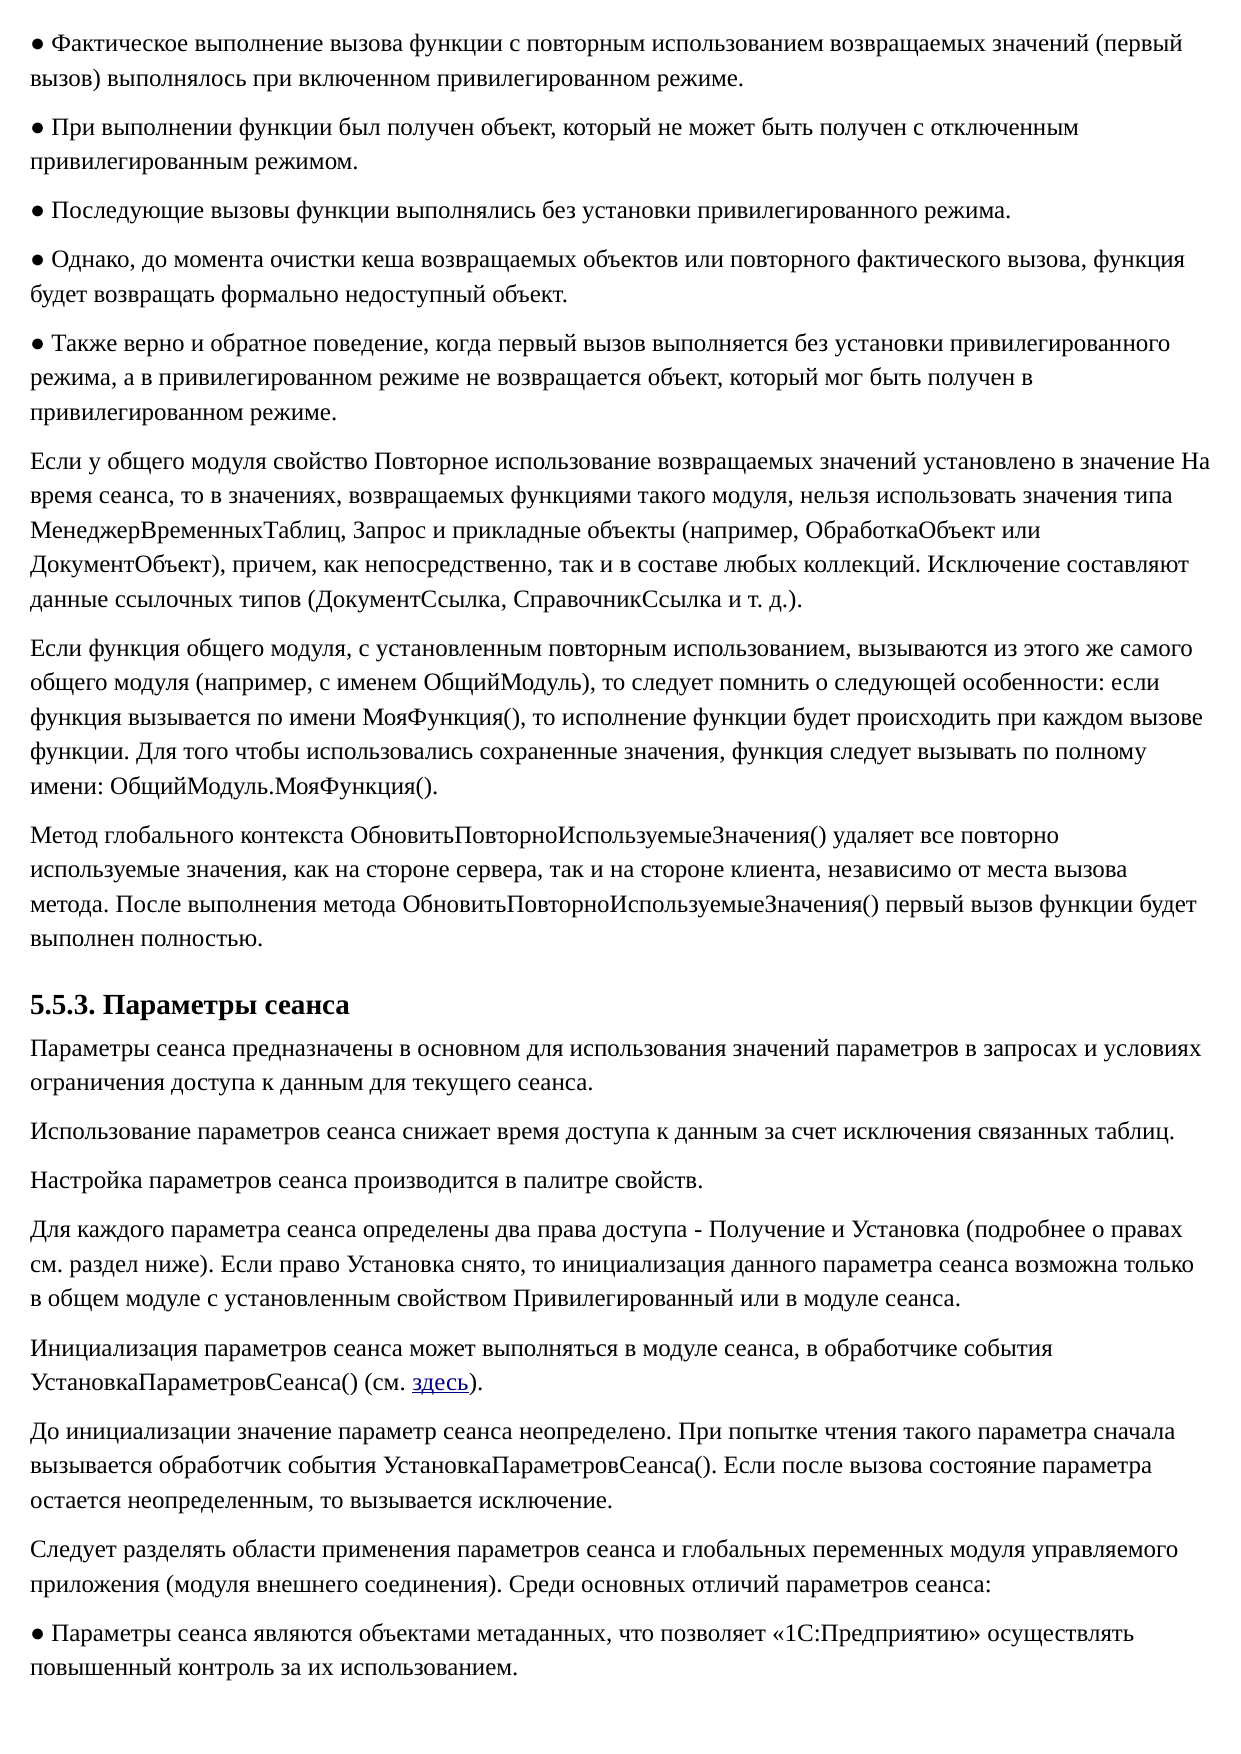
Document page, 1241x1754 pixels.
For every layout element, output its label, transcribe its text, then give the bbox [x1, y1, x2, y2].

text ● Фактическое выполнение вызова функции с повторным использованием возвращаемых значений (первый вызов) выполнялось при включенном привилегированном режиме. [30, 28, 1211, 91]
text ● Параметры сеанса являются объектами метаданных, что позволяет «1С:Предприятию» осуществлять повышенный контроль за их использованием. [30, 1618, 1211, 1681]
text Метод глобального контекста ОбновитьПовторноИспользуемыеЗначения() удаляет все повторно используемые значения, как на стороне сервера, так и на стороне клиента, независимо от места вызова метода. После выполнения метода ОбновитьПовторноИспользуемыеЗначения() первый вызов функции будет выполнен полностью. [30, 820, 1211, 952]
text Если функция общего модуля, с установленным повторным использованием, вызываются из этого же самого общего модуля (например, с именем ОбщийМодуль), то следует помнить о следующей особенности: если функция вызывается по имени МояФункция(), то исполнение функции будет происходить при каждом вызове функции. Для того чтобы использовались сохраненные значения, функция следует вызывать по полному имени: ОбщийМодуль.МояФункция(). [30, 633, 1211, 799]
text Параметры сеанса предназначены в основном для использования значений параметров в запросах и условиях ограничения доступа к данным для текущего сеанса. [30, 1033, 1211, 1096]
text ● При выполнении функции был получен объект, который не может быть получен с отключенным привилегированным режимом. [30, 112, 1211, 175]
text Использование параметров сеанса снижает время доступа к данным за счет исключения связанных таблиц. [30, 1116, 1211, 1145]
text ● Также верно и обратное поведение, когда первый вызов выполняется без установки привилегированного режима, а в привилегированном режиме не возвращается объект, который мог быть получен в привилегированном режиме. [30, 328, 1211, 426]
subtitle 5.5.3. Параметры сеанса [30, 987, 1211, 1020]
text Настройка параметров сеанса производится в палитре свойств. [30, 1166, 1211, 1194]
text Следует разделять области применения параметров сеанса и глобальных переменных модуля управляемого приложения (модуля внешнего соединения). Среди основных отличий параметров сеанса: [30, 1534, 1211, 1597]
text ● Однако, до момента очистки кеша возвращаемых объектов или повторного фактического вызова, функция будет возвращать формально недоступный объект. [30, 244, 1211, 307]
text Если у общего модуля свойство Повторное использование возвращаемых значений установлено в значение На время сеанса, то в значениях, возвращаемых функциями такого модуля, нельзя использовать значения типа МенеджерВременныхТаблиц, Запрос и прикладные объекты (например, ОбработкаОбъект или ДокументОбъект), причем, как непосредственно, так и в составе любых коллекций. Исключение составляют данные ссылочных типов (ДокументСсылка, СправочникСсылка и т. д.). [30, 446, 1211, 612]
text Для каждого параметра сеанса определены два права доступа ‑ Получение и Установка (подробнее о правах см. раздел ниже). Если право Установка снято, то инициализация данного параметра сеанса возможна только в общем модуле с установленным свойством Привилегированный или в модуле сеанса. [30, 1214, 1211, 1312]
text Инициализация параметров сеанса может выполняться в модуле сеанса, в обработчике события УстановкаПараметровСеанса() (см. здесь). [30, 1333, 1211, 1396]
text ● Последующие вызовы функции выполнялись без установки привилегированного режима. [30, 195, 1211, 224]
text До инициализации значение параметр сеанса неопределено. При попытке чтения такого параметра сначала вызывается обработчик события УстановкаПараметровСеанса(). Если после вызова состояние параметра остается неопределенным, то вызывается исключение. [30, 1416, 1211, 1514]
